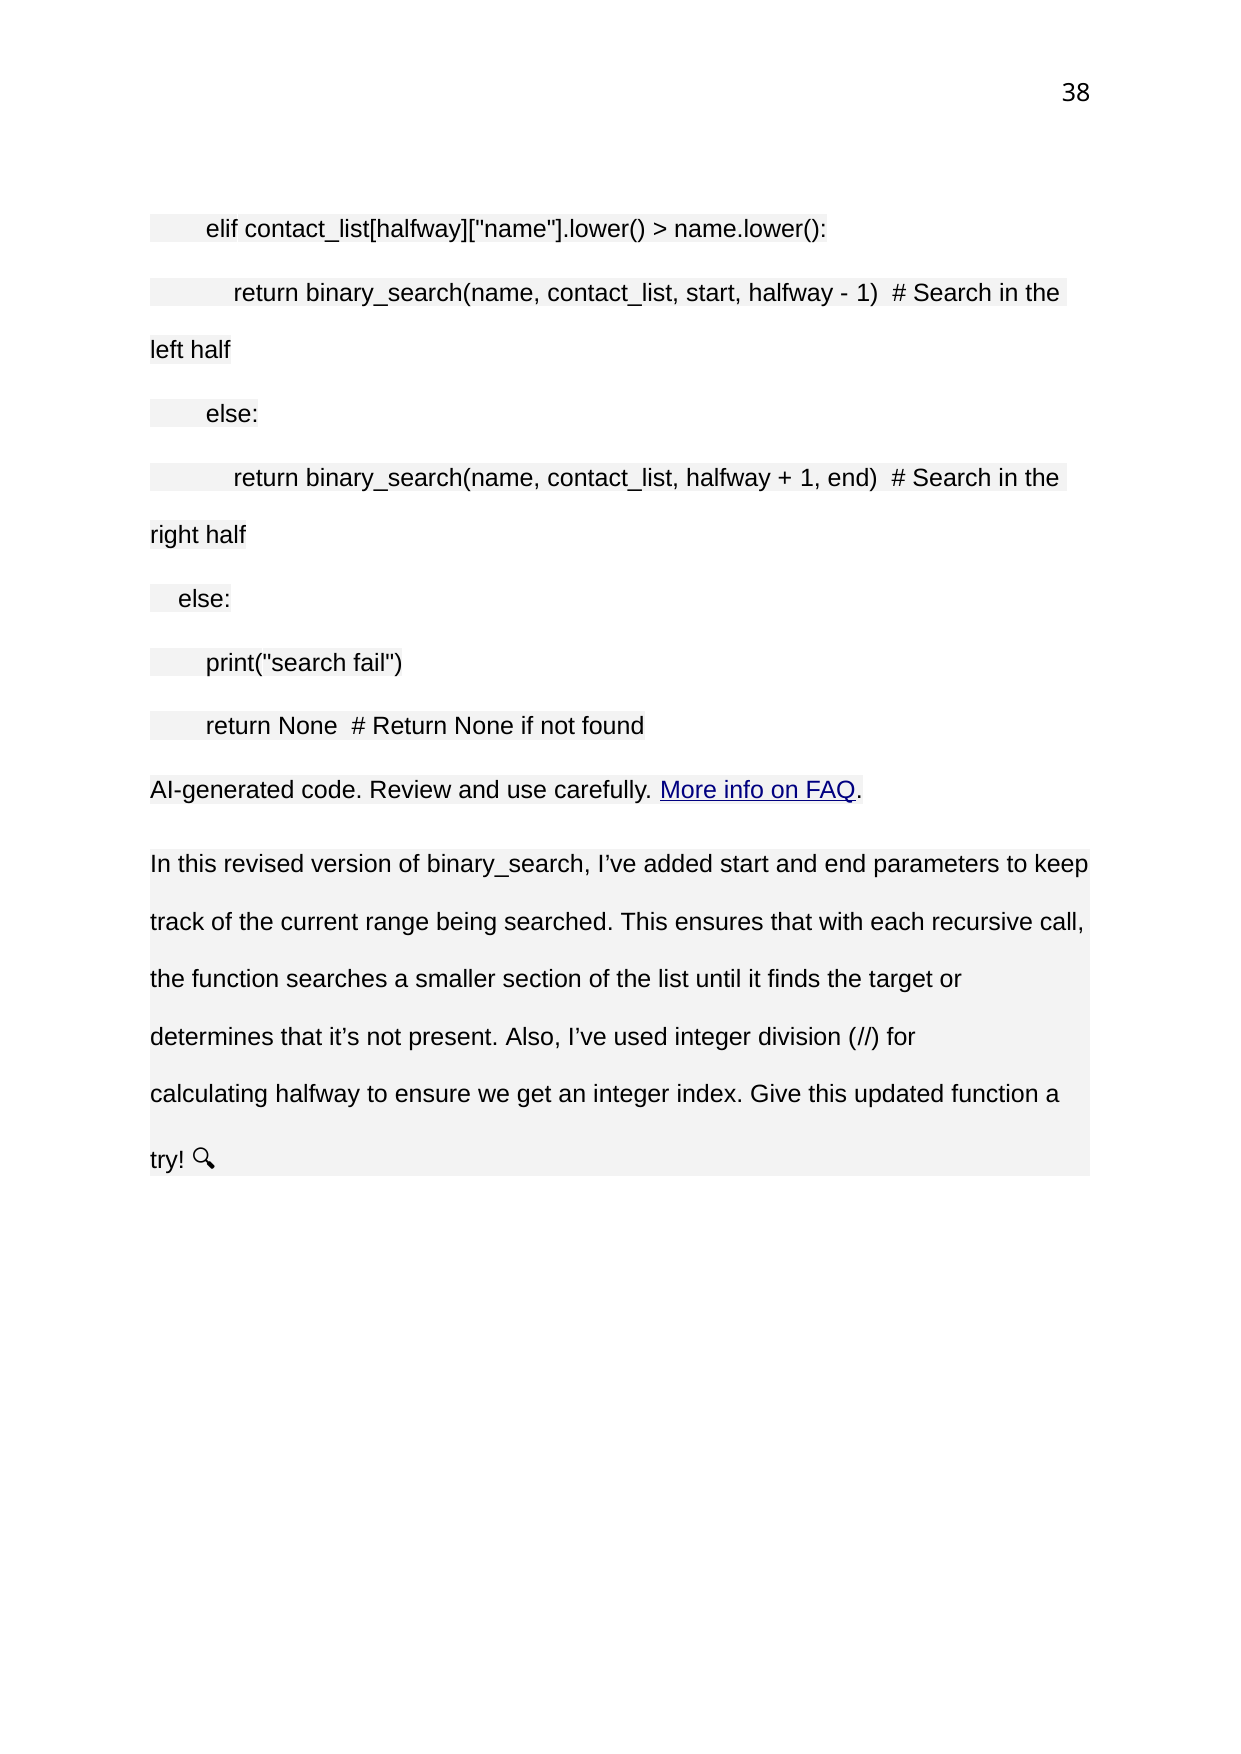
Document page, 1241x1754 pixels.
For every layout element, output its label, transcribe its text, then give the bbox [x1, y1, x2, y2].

text return binary_search(name, contact_list, halfway + 1, end) # Search in the right half [150, 462, 1090, 549]
text return binary_search(name, contact_list, start, halfway - 1) # Search in the left half [150, 277, 1090, 364]
text else: [150, 399, 1090, 427]
text print("search fail") [150, 647, 1090, 676]
text else: [150, 584, 1090, 612]
text In this revised version of binary_search, I’ve added start and end parameters to keep track of the current range being searched. This ensures that with each recursive call, the function searches a smaller section of the list until it finds the target or determines that it’s not present. Also, I’ve used integer division (//) for calculating halfway to ensure we get an integer index. Give this updated function a try! 🐍🔍 [150, 849, 1090, 1176]
text elif contact_list[halfway]["name"].lower() > name.lower(): [150, 214, 1090, 242]
text return None # Return None if not found [150, 711, 1090, 740]
text AI-generated code. Review and use carefully. More info on FAQ. [150, 775, 1090, 804]
